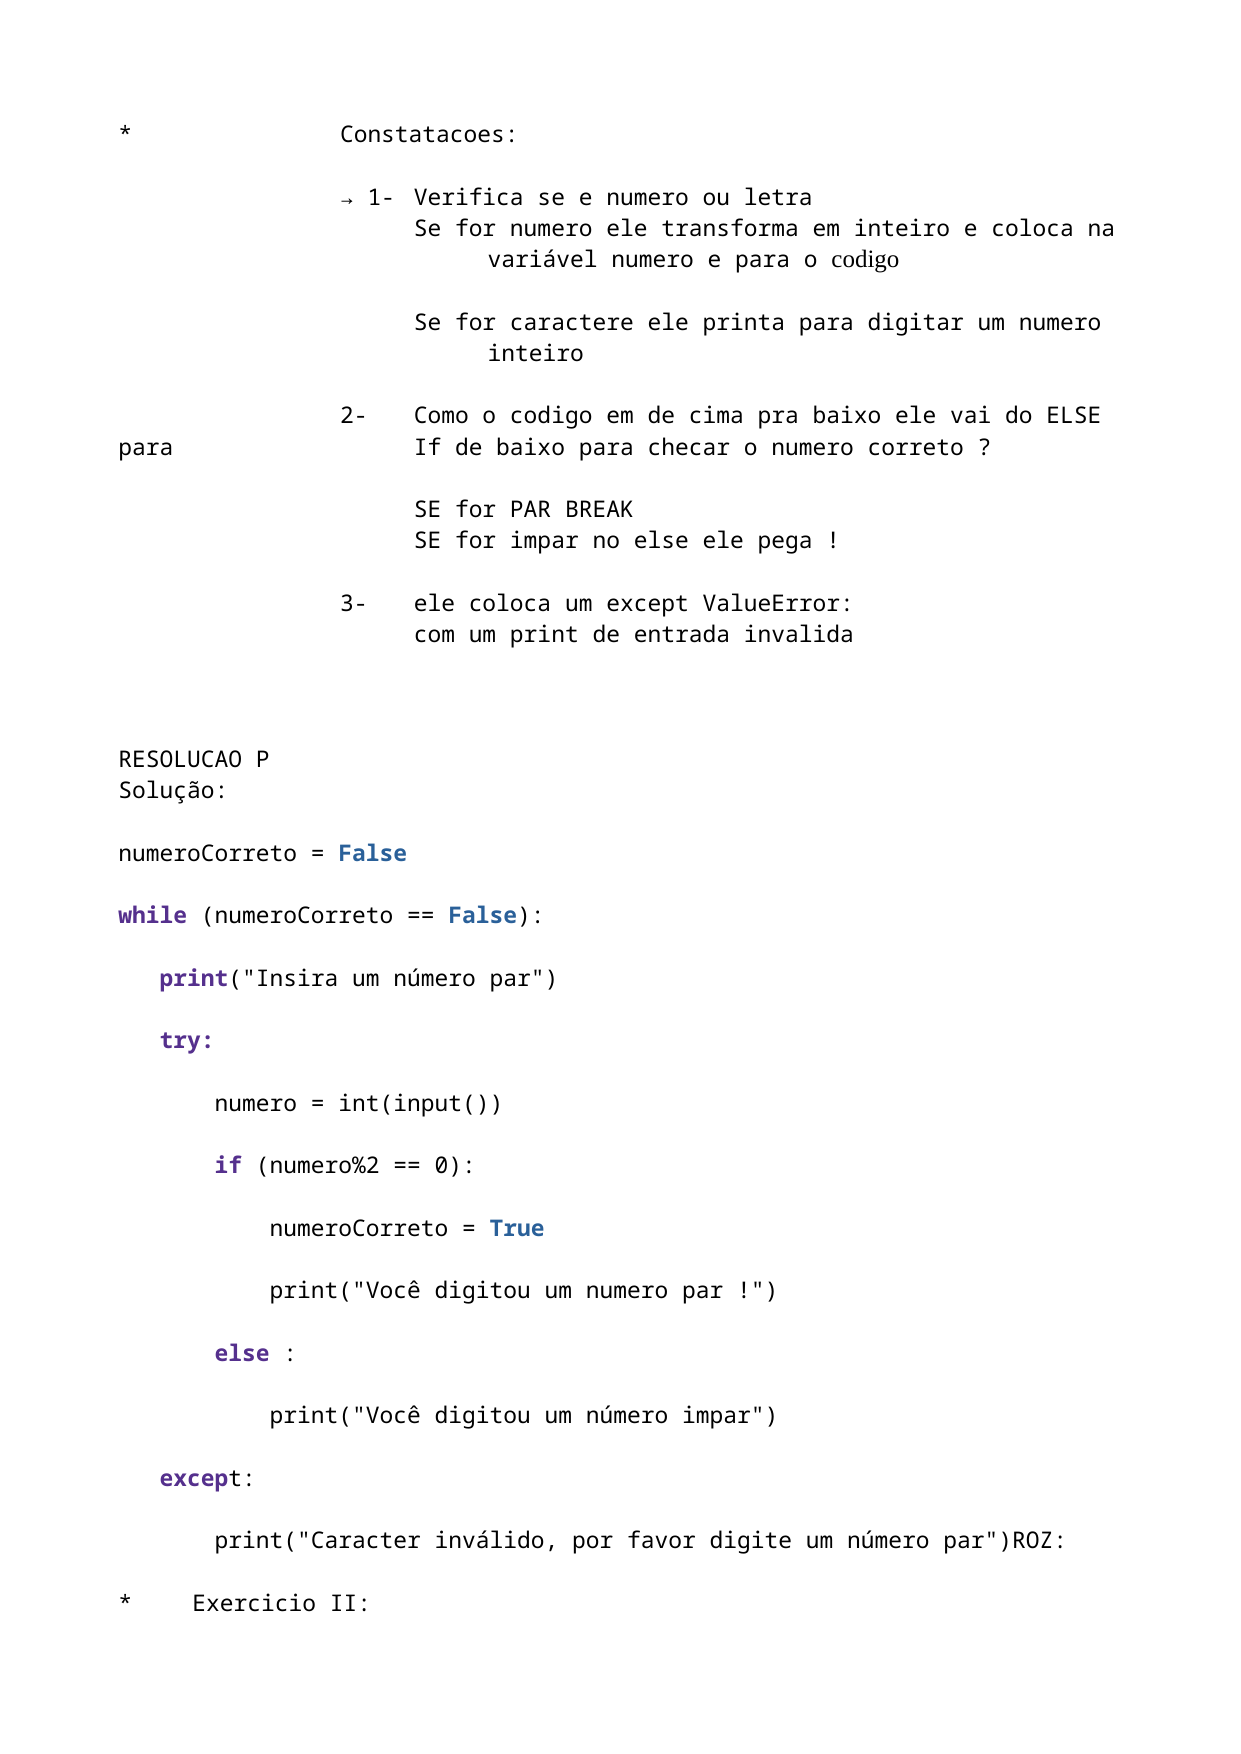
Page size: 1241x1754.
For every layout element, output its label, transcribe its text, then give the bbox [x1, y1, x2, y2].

text * Constatacoes: → 1- Verifica se e numero ou letra Se for numero ele transforma em inteiro e coloca na variável numero e para o codigo Se for caractere ele printa para digitar um numero inteiro 2- Como o codigo em de cima pra baixo ele vai do ELSE para If de baixo para checar o numero correto ? SE for PAR BREAK SE for impar no else ele pega ! 3- ele coloca um except ValueError: com um print de entrada invalida [118, 118, 1122, 712]
text RESOLUCAO P Solução: numeroCorreto = False while (numeroCorreto == False): print("Insira um número par") try: numero = int(input()) if (numero%2 == 0): numeroCorreto = True print("Você digitou um numero par !") else : print("Você digitou um número impar") except: print("Caracter inválido, por favor digite um número par")ROZ: * Exercicio II: [118, 743, 1122, 1618]
